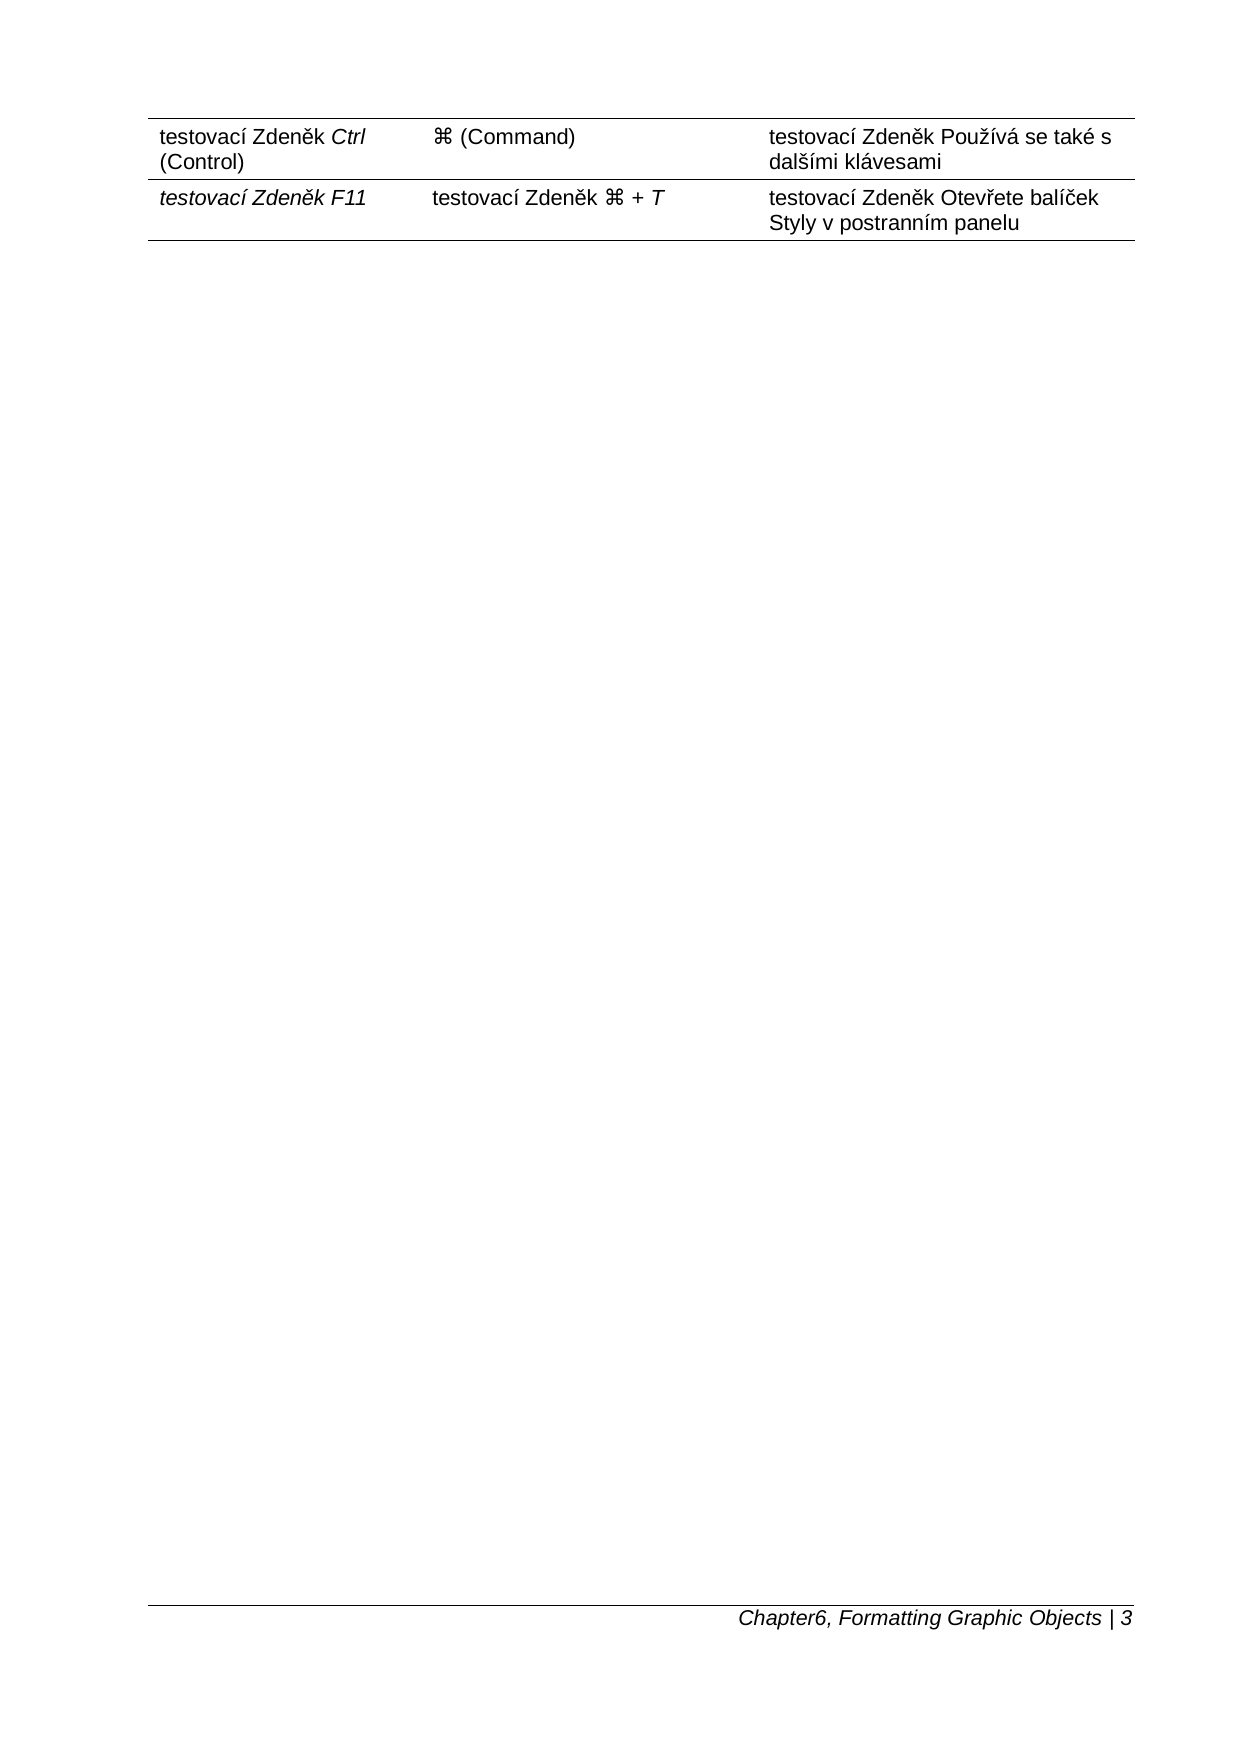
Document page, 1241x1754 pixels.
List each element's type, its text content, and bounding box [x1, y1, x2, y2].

table_cell ⌘ (Command) [420, 119, 757, 179]
table_cell testovací Zdeněk ⌘ + T [420, 180, 757, 239]
table_cell testovací Zdeněk Ctrl (Control) [148, 119, 420, 179]
table_cell testovací Zdeněk Otevřete balíček Styly v postranním panelu [757, 180, 1135, 239]
table_cell testovací Zdeněk Používá se také s dalšími klávesami [757, 119, 1135, 179]
table_cell testovací Zdeněk F11 [148, 180, 420, 239]
